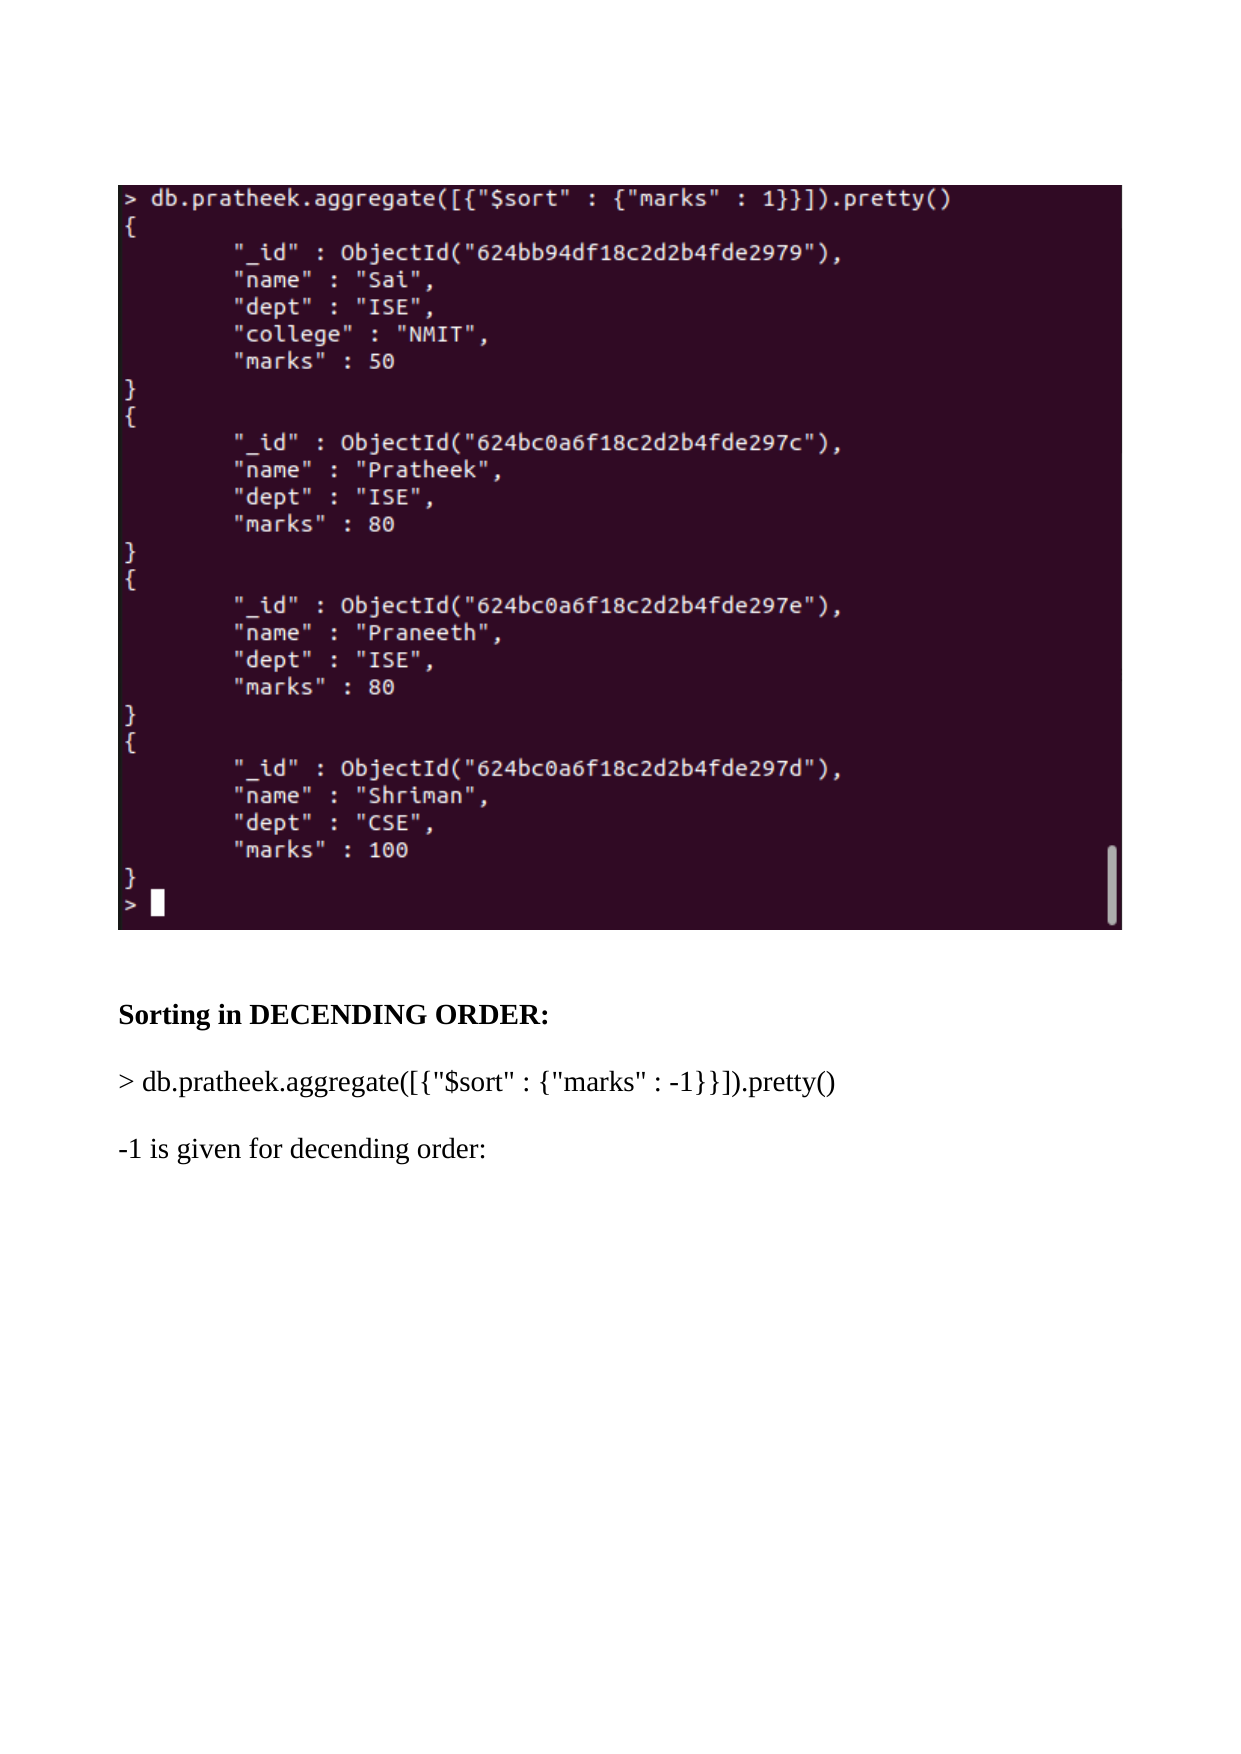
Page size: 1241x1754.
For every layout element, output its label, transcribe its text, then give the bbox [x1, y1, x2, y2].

text > db.pratheek.aggregate([{"$sort" : {"marks" : -1}}]).pretty() [118, 1064, 1122, 1097]
picture [118, 185, 1123, 930]
text Sorting in DECENDING ORDER: [118, 997, 1122, 1030]
text -1 is given for decending order: [118, 1131, 1122, 1164]
